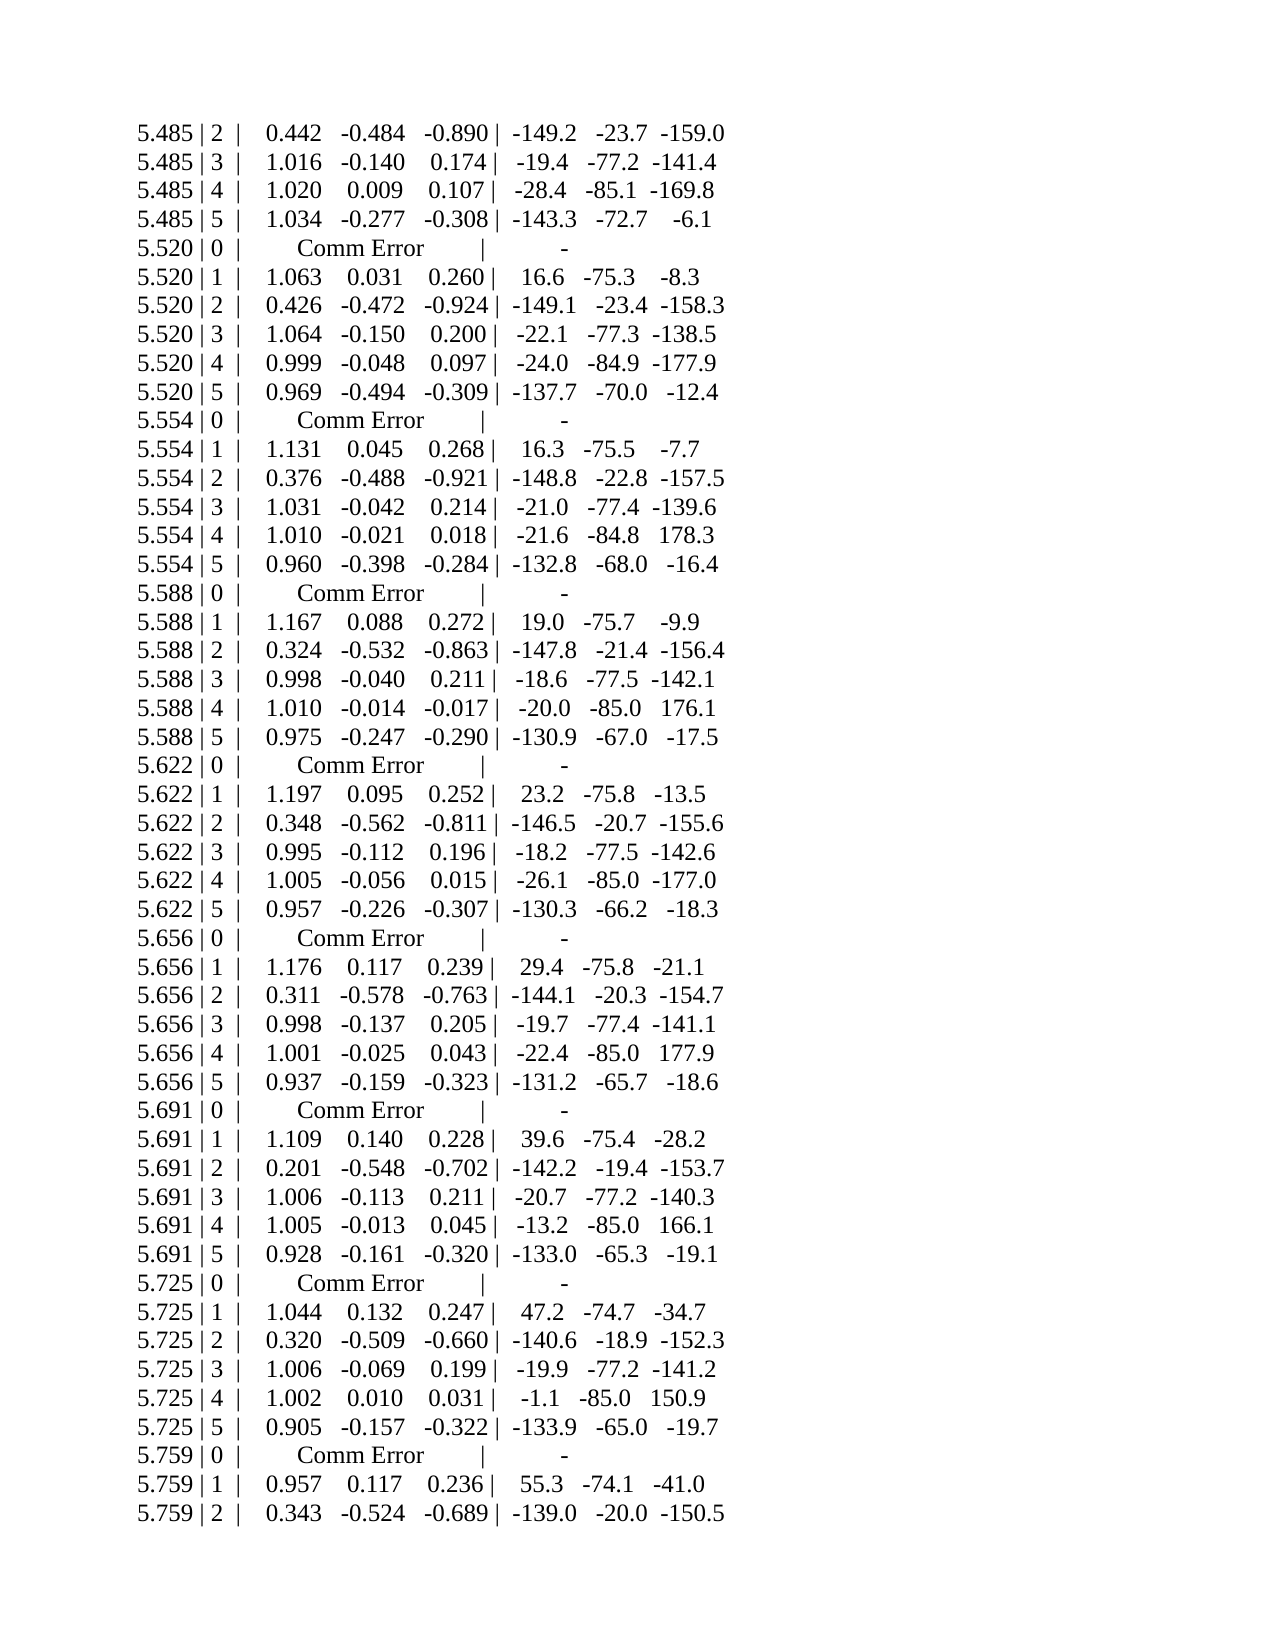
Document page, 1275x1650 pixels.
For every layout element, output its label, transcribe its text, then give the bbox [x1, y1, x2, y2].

text 5.725 | 4 | 1.002 0.010 0.031 | -1.1 -85.0 150.9 [118, 1383, 1157, 1412]
text 5.725 | 1 | 1.044 0.132 0.247 | 47.2 -74.7 -34.7 [118, 1297, 1157, 1326]
text 5.759 | 0 | Comm Error | - [118, 1441, 1157, 1469]
text 5.725 | 5 | 0.905 -0.157 -0.322 | -133.9 -65.0 -19.7 [118, 1412, 1157, 1441]
text 5.520 | 3 | 1.064 -0.150 0.200 | -22.1 -77.3 -138.5 [118, 319, 1157, 348]
text 5.759 | 2 | 0.343 -0.524 -0.689 | -139.0 -20.0 -150.5 [118, 1498, 1157, 1527]
text 5.588 | 3 | 0.998 -0.040 0.211 | -18.6 -77.5 -142.1 [118, 664, 1157, 693]
text 5.691 | 1 | 1.109 0.140 0.228 | 39.6 -75.4 -28.2 [118, 1124, 1157, 1153]
text 5.691 | 2 | 0.201 -0.548 -0.702 | -142.2 -19.4 -153.7 [118, 1153, 1157, 1182]
text 5.622 | 0 | Comm Error | - [118, 751, 1157, 779]
text 5.520 | 4 | 0.999 -0.048 0.097 | -24.0 -84.9 -177.9 [118, 348, 1157, 377]
text 5.588 | 5 | 0.975 -0.247 -0.290 | -130.9 -67.0 -17.5 [118, 722, 1157, 751]
text 5.691 | 0 | Comm Error | - [118, 1096, 1157, 1124]
text 5.554 | 0 | Comm Error | - [118, 406, 1157, 434]
text 5.588 | 4 | 1.010 -0.014 -0.017 | -20.0 -85.0 176.1 [118, 693, 1157, 722]
text 5.520 | 2 | 0.426 -0.472 -0.924 | -149.1 -23.4 -158.3 [118, 291, 1157, 319]
text 5.554 | 4 | 1.010 -0.021 0.018 | -21.6 -84.8 178.3 [118, 521, 1157, 549]
text 5.622 | 3 | 0.995 -0.112 0.196 | -18.2 -77.5 -142.6 [118, 837, 1157, 866]
text 5.725 | 3 | 1.006 -0.069 0.199 | -19.9 -77.2 -141.2 [118, 1354, 1157, 1383]
text 5.656 | 0 | Comm Error | - [118, 923, 1157, 952]
text 5.725 | 0 | Comm Error | - [118, 1268, 1157, 1297]
text 5.485 | 5 | 1.034 -0.277 -0.308 | -143.3 -72.7 -6.1 [118, 204, 1157, 233]
text 5.725 | 2 | 0.320 -0.509 -0.660 | -140.6 -18.9 -152.3 [118, 1326, 1157, 1354]
text 5.554 | 3 | 1.031 -0.042 0.214 | -21.0 -77.4 -139.6 [118, 492, 1157, 521]
text 5.656 | 5 | 0.937 -0.159 -0.323 | -131.2 -65.7 -18.6 [118, 1067, 1157, 1096]
text 5.622 | 4 | 1.005 -0.056 0.015 | -26.1 -85.0 -177.0 [118, 866, 1157, 894]
text 5.485 | 2 | 0.442 -0.484 -0.890 | -149.2 -23.7 -159.0 [118, 118, 1157, 147]
text 5.691 | 3 | 1.006 -0.113 0.211 | -20.7 -77.2 -140.3 [118, 1182, 1157, 1211]
text 5.554 | 2 | 0.376 -0.488 -0.921 | -148.8 -22.8 -157.5 [118, 463, 1157, 492]
text 5.656 | 1 | 1.176 0.117 0.239 | 29.4 -75.8 -21.1 [118, 952, 1157, 981]
text 5.691 | 4 | 1.005 -0.013 0.045 | -13.2 -85.0 166.1 [118, 1211, 1157, 1239]
text 5.588 | 1 | 1.167 0.088 0.272 | 19.0 -75.7 -9.9 [118, 607, 1157, 636]
text 5.759 | 1 | 0.957 0.117 0.236 | 55.3 -74.1 -41.0 [118, 1469, 1157, 1498]
text 5.622 | 5 | 0.957 -0.226 -0.307 | -130.3 -66.2 -18.3 [118, 894, 1157, 923]
text 5.485 | 4 | 1.020 0.009 0.107 | -28.4 -85.1 -169.8 [118, 176, 1157, 204]
text 5.656 | 3 | 0.998 -0.137 0.205 | -19.7 -77.4 -141.1 [118, 1009, 1157, 1038]
text 5.520 | 0 | Comm Error | - [118, 233, 1157, 262]
text 5.691 | 5 | 0.928 -0.161 -0.320 | -133.0 -65.3 -19.1 [118, 1239, 1157, 1268]
text 5.656 | 2 | 0.311 -0.578 -0.763 | -144.1 -20.3 -154.7 [118, 981, 1157, 1009]
text 5.622 | 1 | 1.197 0.095 0.252 | 23.2 -75.8 -13.5 [118, 779, 1157, 808]
text 5.622 | 2 | 0.348 -0.562 -0.811 | -146.5 -20.7 -155.6 [118, 808, 1157, 837]
text 5.588 | 2 | 0.324 -0.532 -0.863 | -147.8 -21.4 -156.4 [118, 636, 1157, 664]
text 5.485 | 3 | 1.016 -0.140 0.174 | -19.4 -77.2 -141.4 [118, 147, 1157, 176]
text 5.554 | 1 | 1.131 0.045 0.268 | 16.3 -75.5 -7.7 [118, 434, 1157, 463]
text 5.656 | 4 | 1.001 -0.025 0.043 | -22.4 -85.0 177.9 [118, 1038, 1157, 1067]
text 5.588 | 0 | Comm Error | - [118, 578, 1157, 607]
text 5.520 | 1 | 1.063 0.031 0.260 | 16.6 -75.3 -8.3 [118, 262, 1157, 291]
text 5.554 | 5 | 0.960 -0.398 -0.284 | -132.8 -68.0 -16.4 [118, 549, 1157, 578]
text 5.520 | 5 | 0.969 -0.494 -0.309 | -137.7 -70.0 -12.4 [118, 377, 1157, 406]
